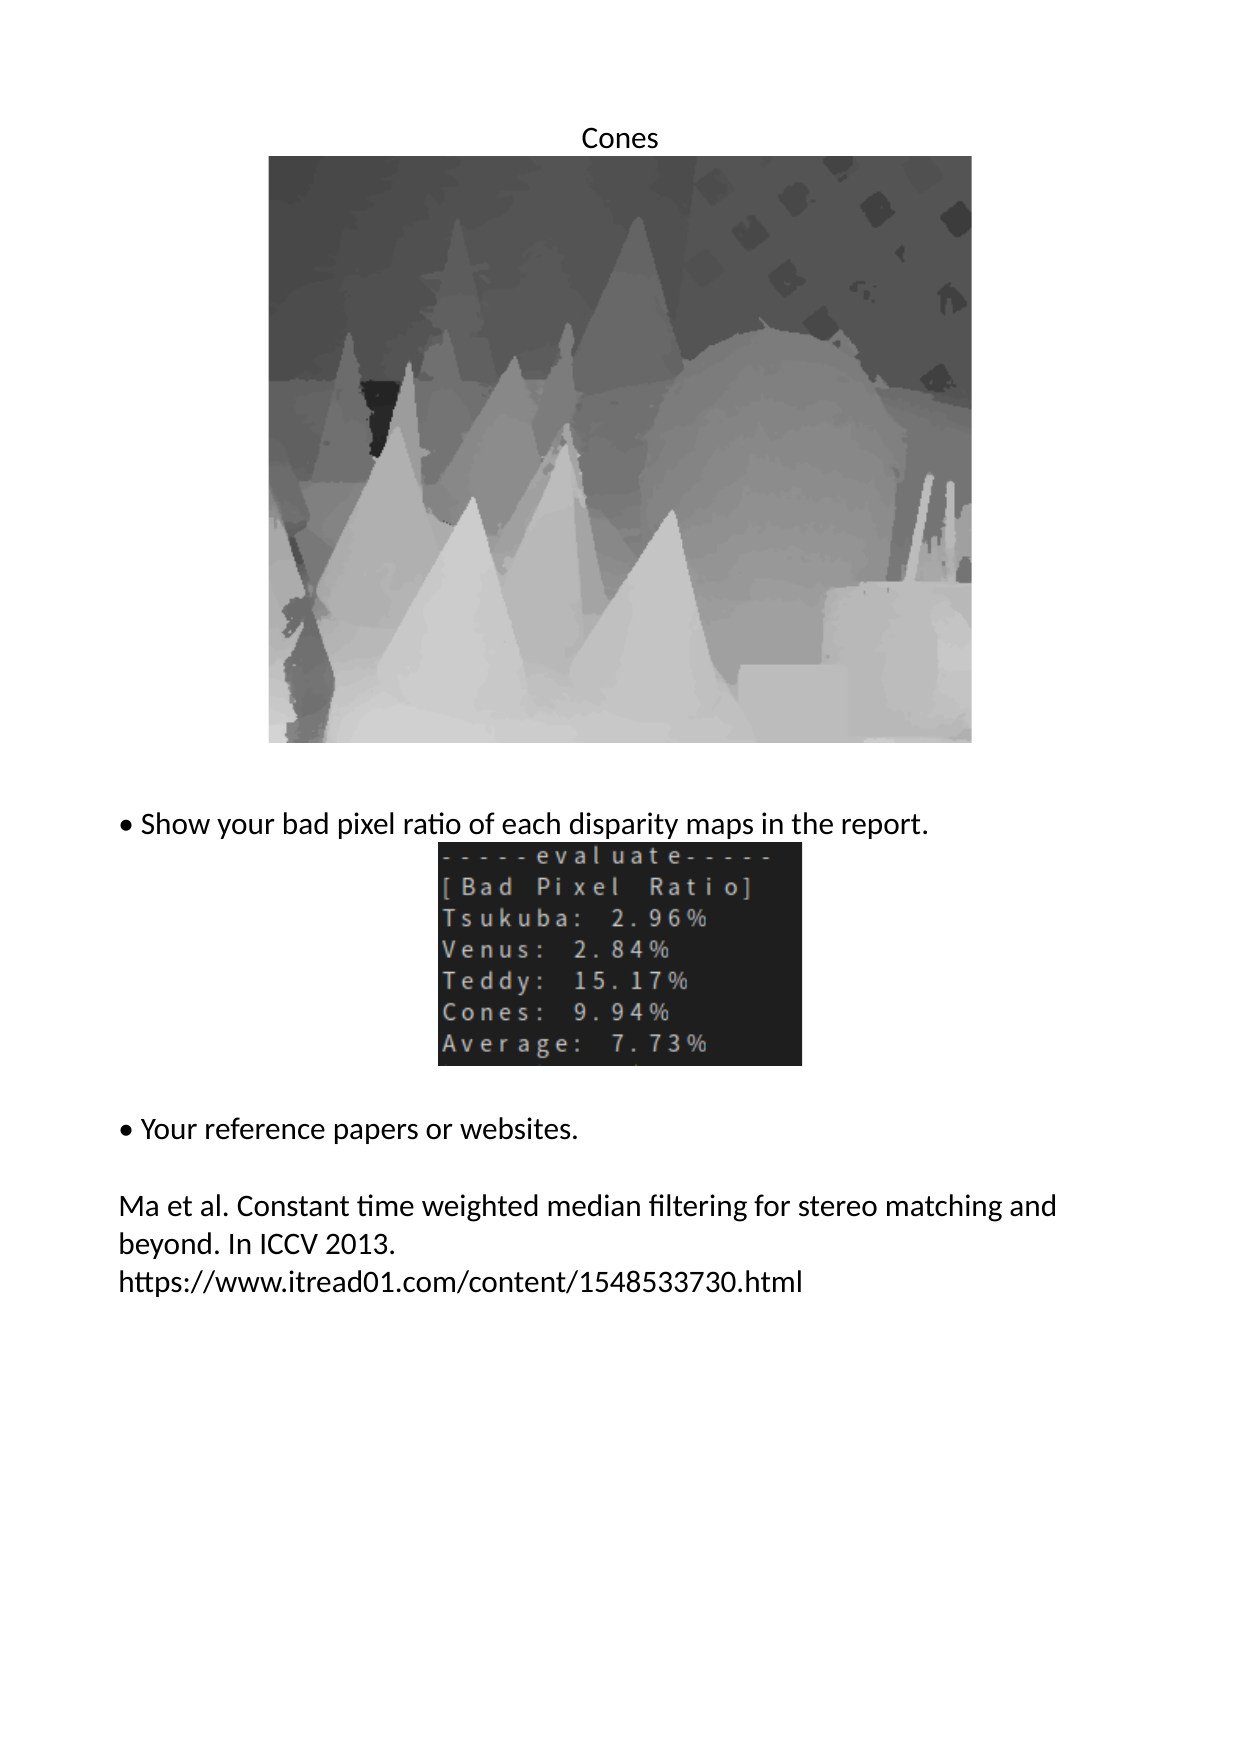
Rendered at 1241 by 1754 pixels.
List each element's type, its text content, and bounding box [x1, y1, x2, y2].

text • Show your bad pixel ratio of each disparity maps in the report. [118, 804, 1122, 842]
picture [268, 156, 972, 743]
text https://www.itread01.com/content/1548533730.html [118, 1262, 1122, 1300]
picture [438, 842, 803, 1066]
text Ma et al. Constant time weighted median filtering for stereo matching and beyond. In ICCV 2013. [118, 1186, 1122, 1262]
text • Your reference papers or websites. [118, 1109, 1122, 1147]
text Cones [118, 118, 1122, 156]
